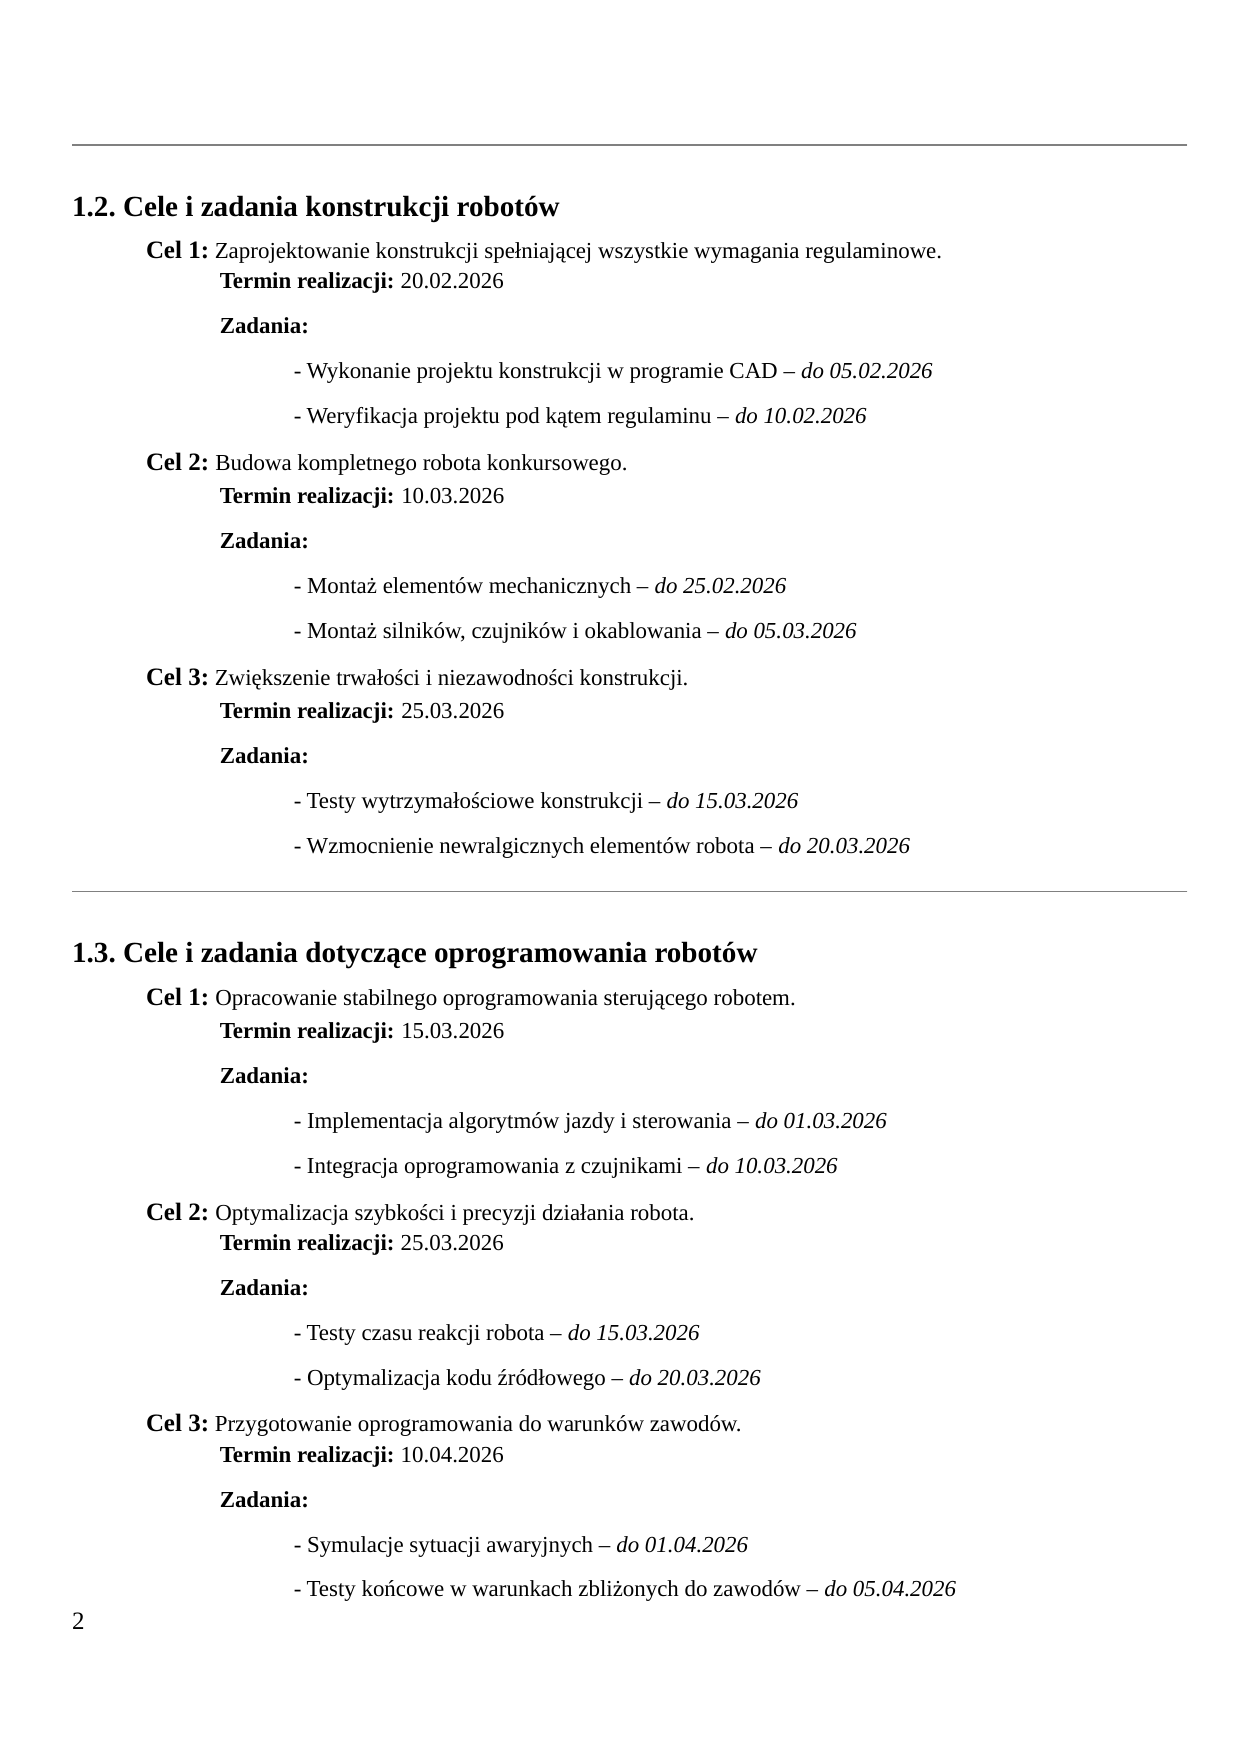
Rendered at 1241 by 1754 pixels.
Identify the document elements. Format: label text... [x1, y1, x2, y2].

text Cel 3: Zwiększenie trwałości i niezawodności konstrukcji. Termin realizacji: 25.03.2026 [72, 662, 1187, 723]
text Cel 2: Budowa kompletnego robota konkursowego. Termin realizacji: 10.03.2026 [72, 447, 1187, 508]
subtitle 1.3. Cele i zadania dotyczące oprogramowania robotów [72, 936, 1187, 969]
list - Wykonanie projektu konstrukcji w programie CAD – do 05.02.2026 [264, 357, 1187, 383]
text Cel 1: Zaprojektowanie konstrukcji spełniającej wszystkie wymagania regulaminowe. Termin realizacji: 20.02.2026 [72, 235, 1187, 294]
text Zadania: [72, 312, 1187, 339]
text Zadania: [72, 742, 1187, 769]
list - Montaż elementów mechanicznych – do 25.02.2026 [264, 572, 1187, 598]
list - Optymalizacja kodu źródłowego – do 20.03.2026 [264, 1364, 1187, 1390]
list - Weryfikacja projektu pod kątem regulaminu – do 10.02.2026 [264, 402, 1187, 428]
list - Wzmocnienie newralgicznych elementów robota – do 20.03.2026 [264, 832, 1187, 858]
text Cel 1: Opracowanie stabilnego oprogramowania sterującego robotem. Termin realizacji: 15.03.2026 [72, 982, 1187, 1043]
list - Testy wytrzymałościowe konstrukcji – do 15.03.2026 [264, 787, 1187, 813]
text Zadania: [72, 1486, 1187, 1512]
text Zadania: [72, 1062, 1187, 1089]
subtitle 1.2. Cele i zadania konstrukcji robotów [72, 189, 1187, 222]
list - Integracja oprogramowania z czujnikami – do 10.03.2026 [264, 1152, 1187, 1178]
list - Testy czasu reakcji robota – do 15.03.2026 [264, 1319, 1187, 1345]
list - Symulacje sytuacji awaryjnych – do 01.04.2026 [264, 1531, 1187, 1557]
text Cel 3: Przygotowanie oprogramowania do warunków zawodów. Termin realizacji: 10.04.2026 [72, 1408, 1187, 1467]
list - Implementacja algorytmów jazdy i sterowania – do 01.03.2026 [264, 1107, 1187, 1133]
text Cel 2: Optymalizacja szybkości i precyzji działania robota. Termin realizacji: 25.03.2026 [72, 1197, 1187, 1256]
list - Montaż silników, czujników i okablowania – do 05.03.2026 [264, 617, 1187, 643]
list - Testy końcowe w warunkach zbliżonych do zawodów – do 05.04.2026 [264, 1575, 1187, 1602]
text Zadania: [72, 527, 1187, 554]
text Zadania: [72, 1274, 1187, 1300]
